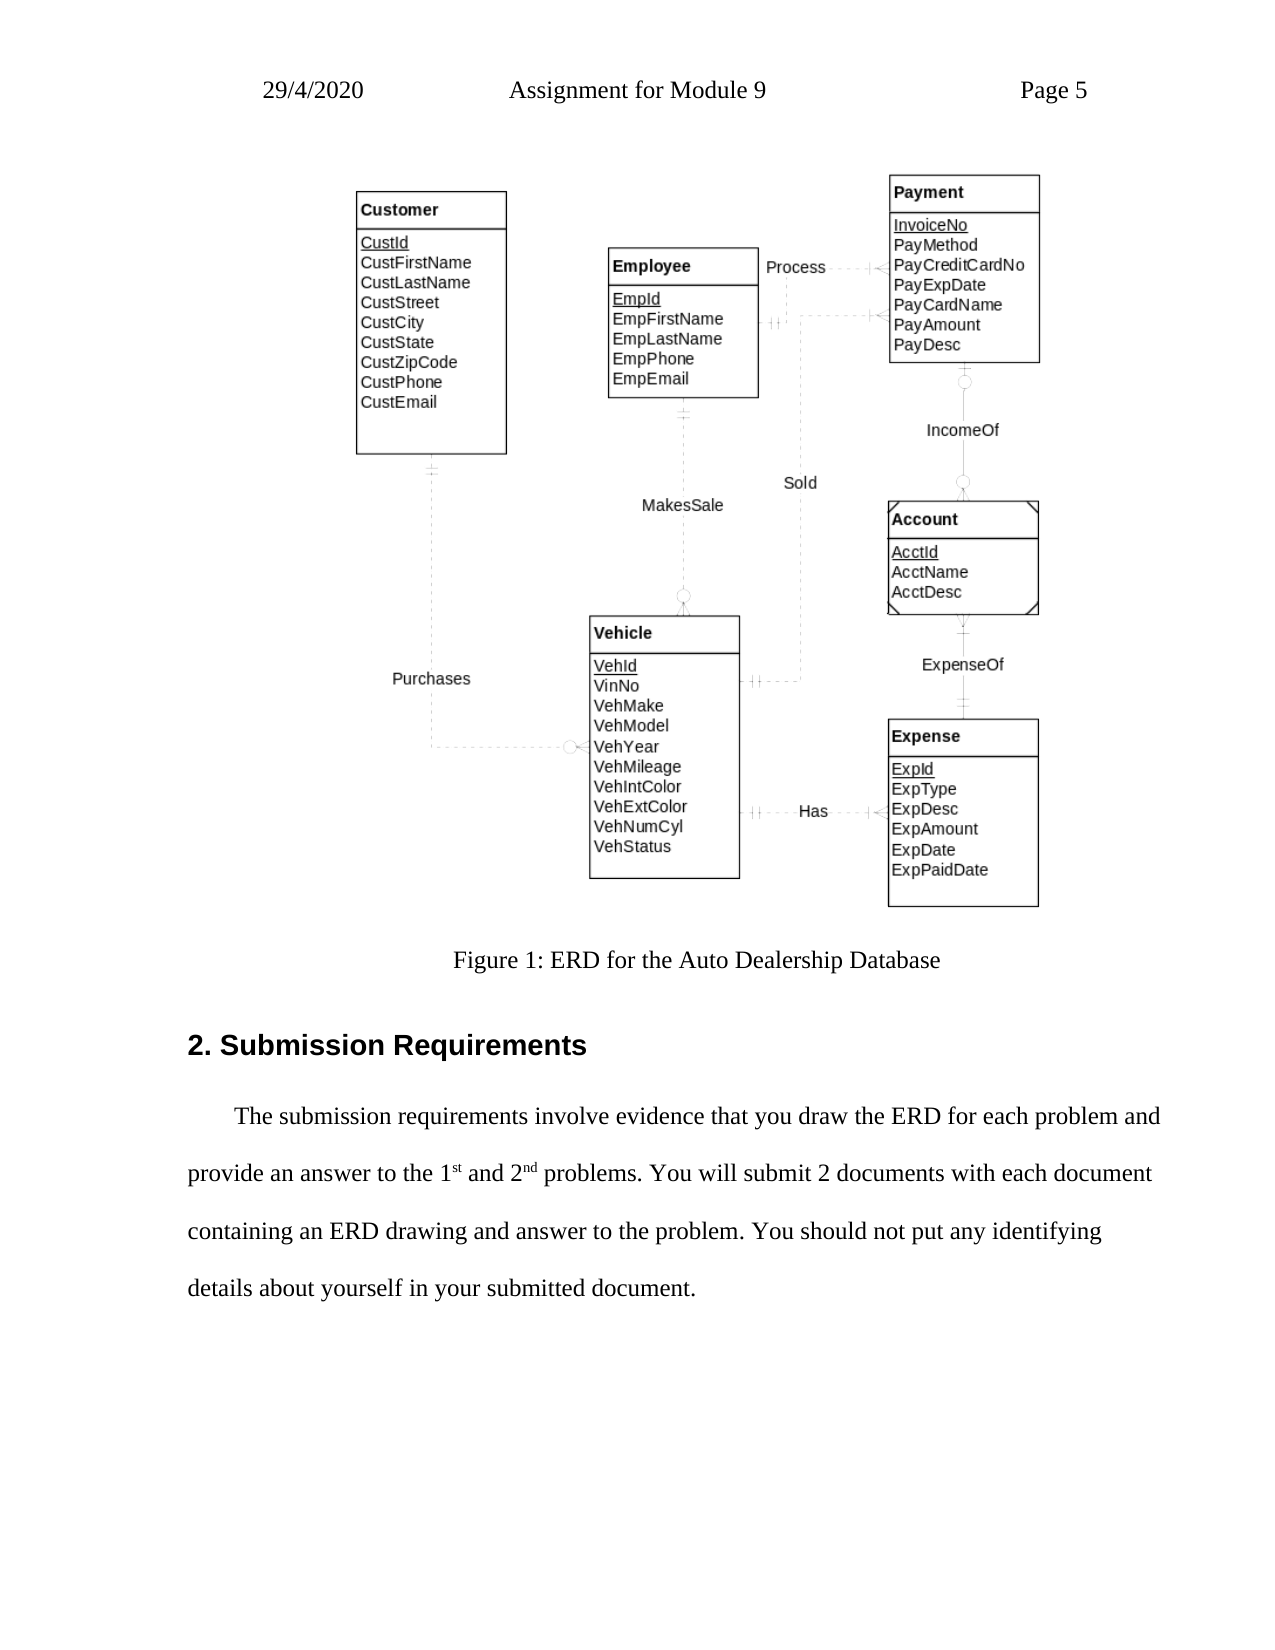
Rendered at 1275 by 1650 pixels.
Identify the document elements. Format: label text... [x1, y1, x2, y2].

title Figure 1: ERD for the Auto Dealership Database [231, 945, 1162, 974]
text The submission requirements involve evidence that you draw the ERD for each problem and provide an answer to the 1st and 2nd problems. You will submit 2 documents with each document containing an ERD drawing and answer to the problem. You should not put any identifying details about yourself in your submitted document. [187, 1101, 1162, 1302]
subtitle 2. Submission Requirements [187, 1028, 1162, 1061]
